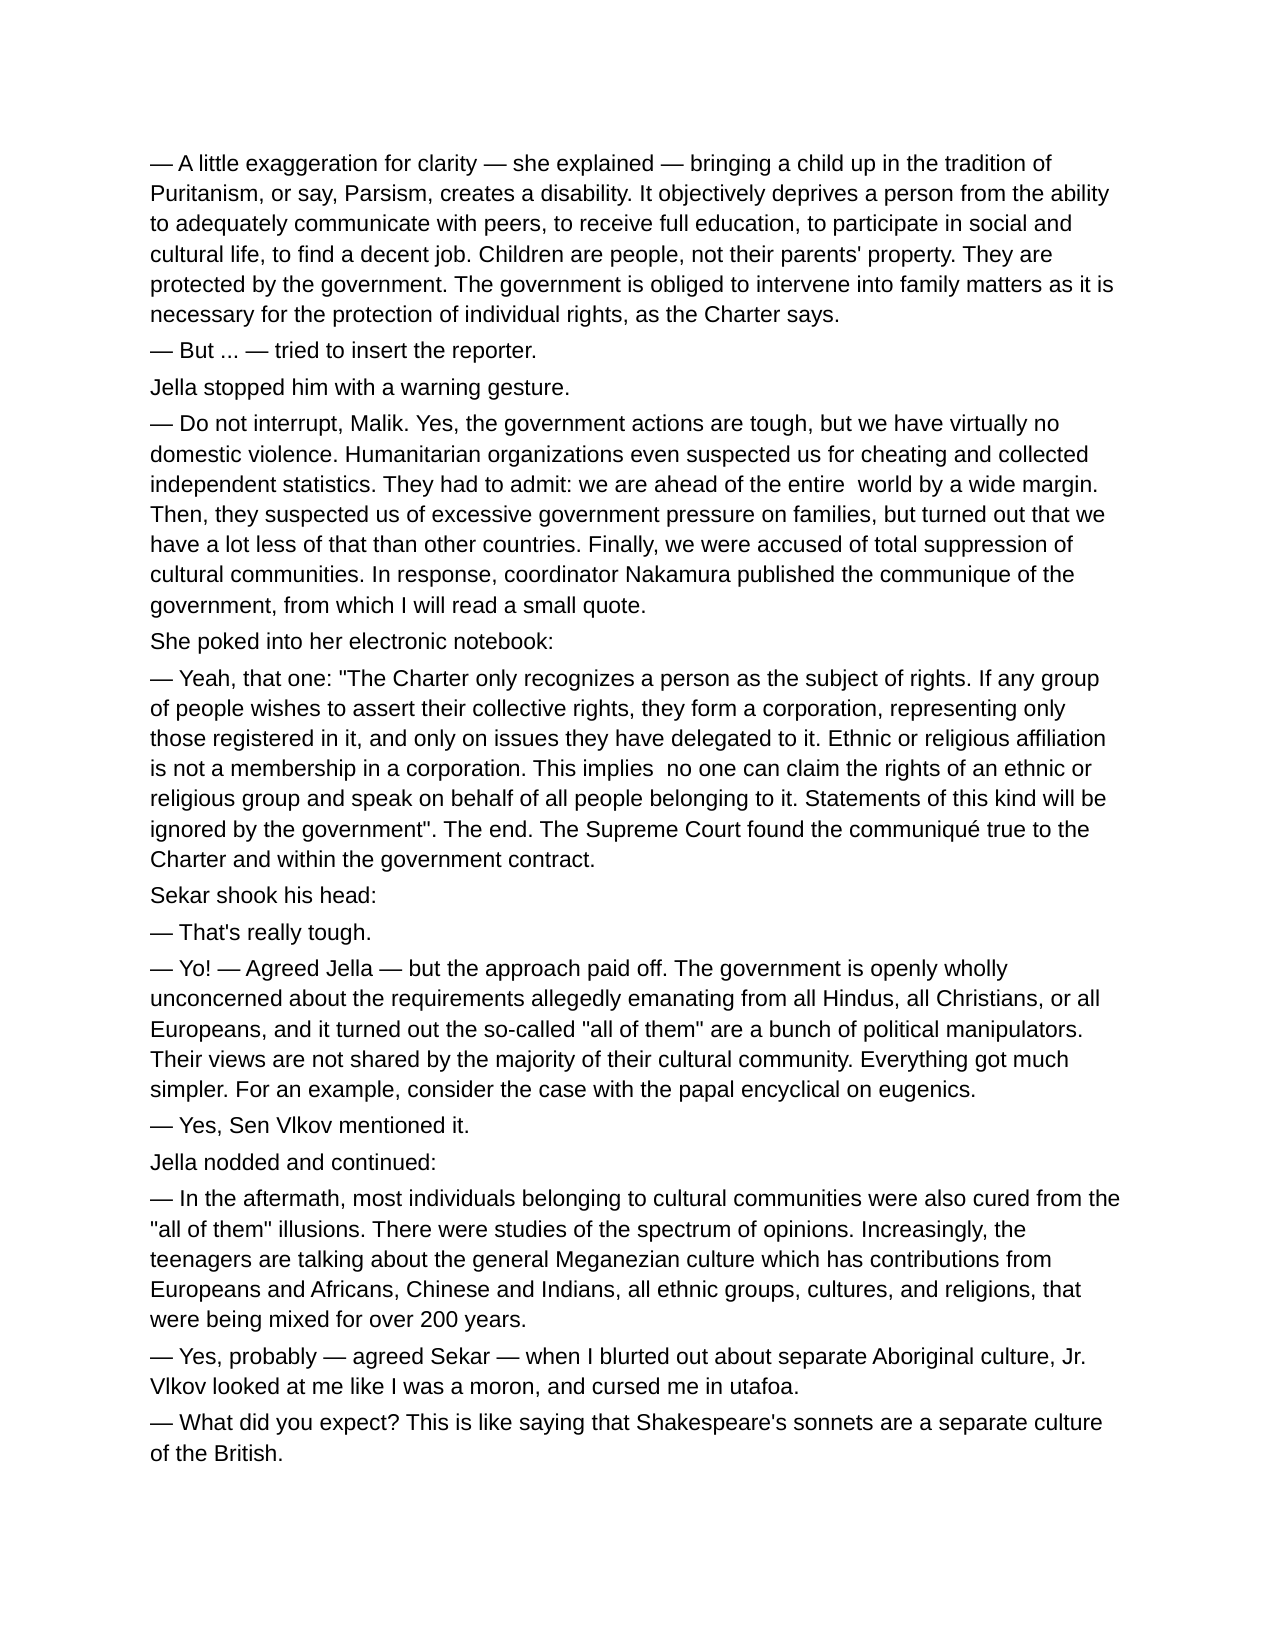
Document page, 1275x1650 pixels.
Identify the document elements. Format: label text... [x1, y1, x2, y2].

text — Yo! — Agreed Jella — but the approach paid off. The government is openly wholly unconcerned about the requirements allegedly emanating from all Hindus, all Christians, or all Europeans, and it turned out the so-called "all of them" are a bunch of political manipulators. Their views are not shared by the majority of their cultural community. Everything got much simpler. For an example, consider the case with the papal encyclical on eugenics. [150, 955, 1125, 1102]
text — Do not interrupt, Malik. Yes, the government actions are tough, but we have virtually no domestic violence. Humanitarian organizations even suspected us for cheating and collected independent statistics. They had to admit: we are ahead of the entire world by a wide margin. Then, they suspected us of excessive government pressure on families, but turned out that we have a lot less of that than other countries. Finally, we were accused of total suppression of cultural communities. In response, coordinator Nakamura published the communique of the government, from which I will read a small quote. [150, 410, 1125, 618]
text — Yeah, that one: "The Charter only recognizes a person as the subject of rights. If any group of people wishes to assert their collective rights, they form a corporation, representing only those registered in it, and only on issues they have delegated to it. Ethnic or religious affiliation is not a membership in a corporation. This implies no one can claim the rights of an ethnic or religious group and speak on behalf of all people belonging to it. Statements of this kind will be ignored by the government". The end. The Supreme Court found the communiqué true to the Charter and within the government contract. [150, 664, 1125, 872]
text She poked into her electronic notebook: [150, 628, 1125, 654]
text — But ... — tried to insert the reporter. [150, 337, 1125, 364]
text — What did you expect? This is like saying that Shakespeare's sonnets are a separate culture of the British. [150, 1409, 1125, 1466]
text Jella nodded and continued: [150, 1149, 1125, 1175]
text — A little exaggeration for clarity — she explained — bringing a child up in the tradition of Puritanism, or say, Parsism, creates a disability. It objectively deprives a person from the ability to adequately communicate with peers, to receive full education, to participate in social and cultural life, to find a decent job. Children are people, not their parents' property. They are protected by the government. The government is obliged to intervene into family matters as it is necessary for the protection of individual rights, as the Charter says. [150, 150, 1125, 327]
text — Yes, Sen Vlkov mentioned it. [150, 1112, 1125, 1139]
text Sekar shook his head: [150, 882, 1125, 909]
text — Yes, probably — agreed Sekar — when I blurted out about separate Aboriginal culture, Jr. Vlkov looked at me like I was a moron, and cursed me in utafoa. [150, 1343, 1125, 1399]
text — That's really tough. [150, 919, 1125, 945]
text — In the aftermath, most individuals belonging to cultural communities were also cured from the "all of them" illusions. There were studies of the spectrum of opinions. Increasingly, the teenagers are talking about the general Meganezian culture which has contributions from Europeans and Africans, Chinese and Indians, all ethnic groups, cultures, and religions, that were being mixed for over 200 years. [150, 1185, 1125, 1333]
text Jella stopped him with a warning gesture. [150, 374, 1125, 400]
